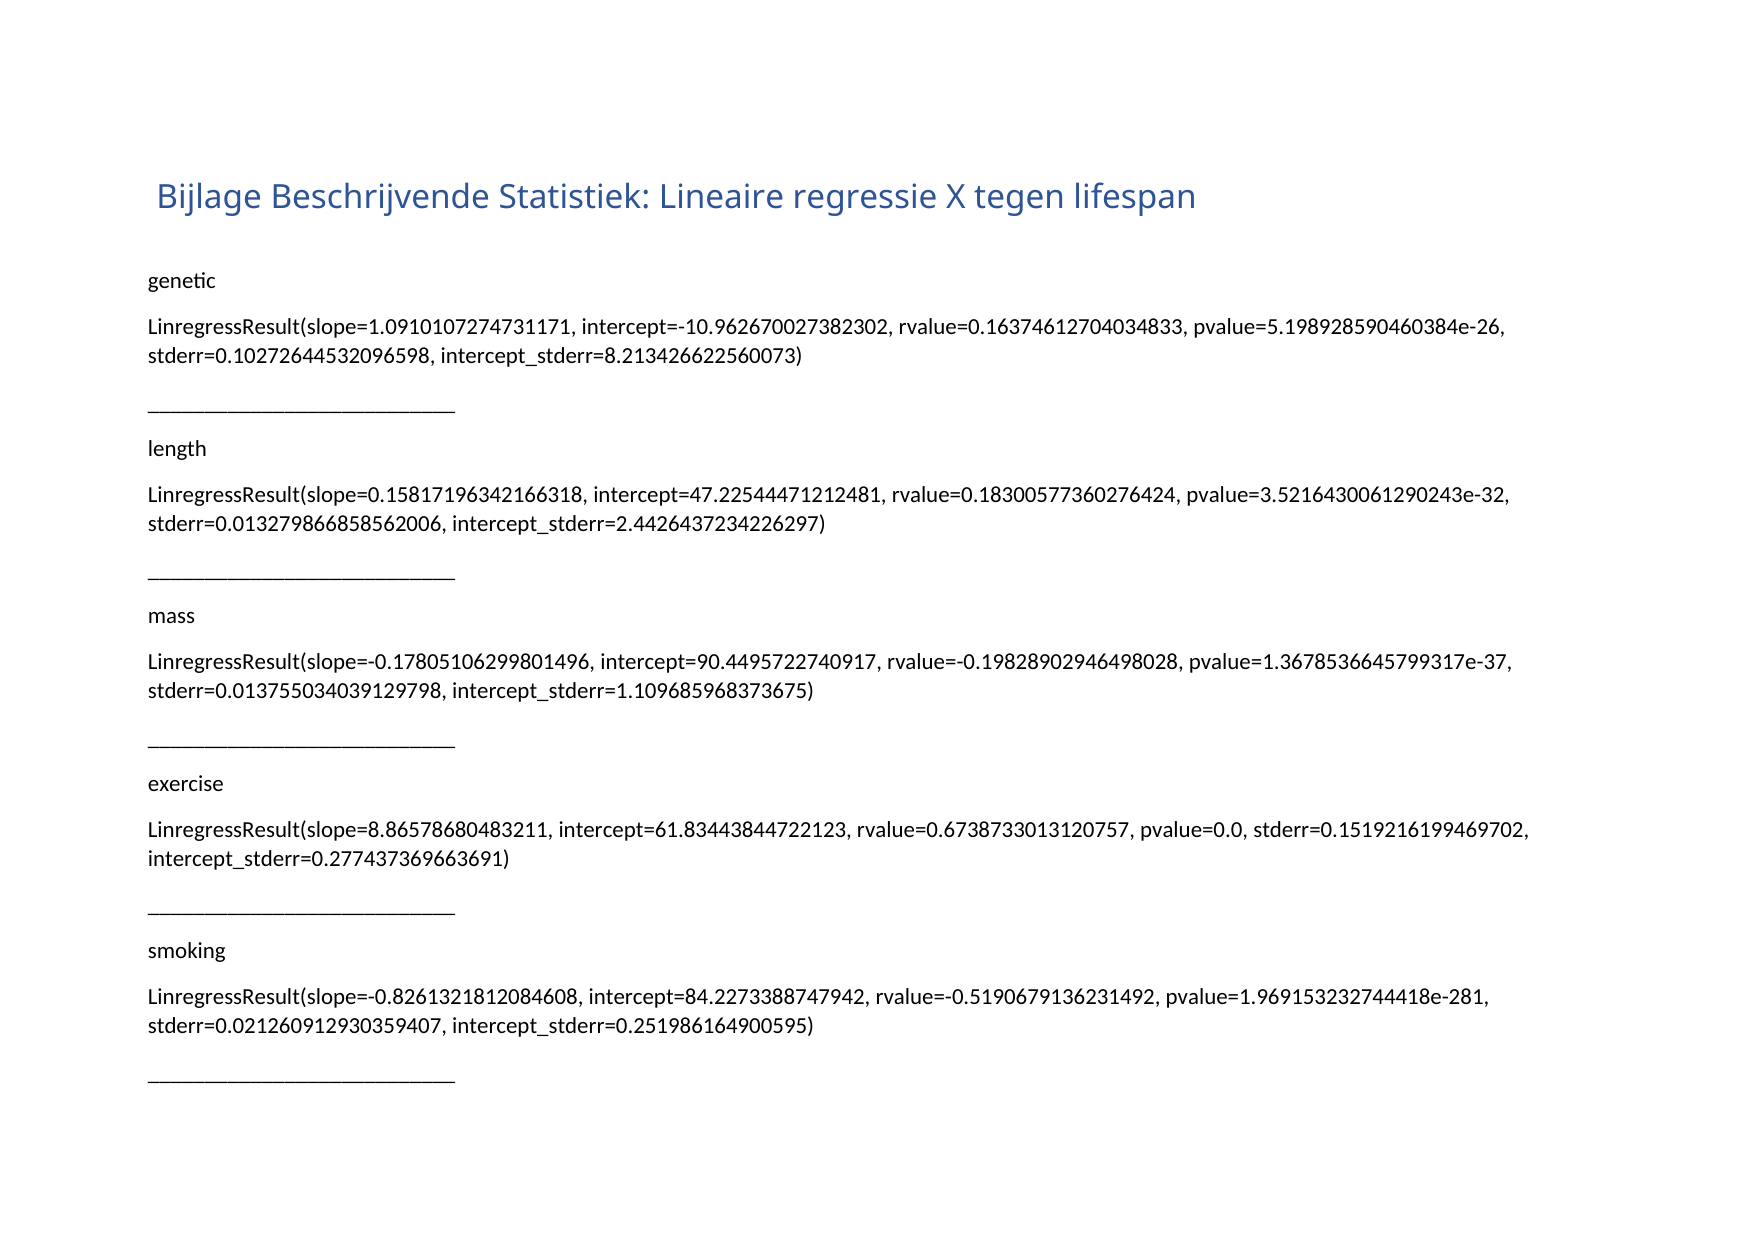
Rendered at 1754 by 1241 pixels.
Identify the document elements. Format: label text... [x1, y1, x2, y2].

text genetic [148, 266, 1606, 294]
text LinregressResult(slope=8.86578680483211, intercept=61.83443844722123, rvalue=0.6738733013120757, pvalue=0.0, stderr=0.1519216199469702, intercept_stderr=0.277437369663691) [148, 815, 1606, 872]
text ___________________________ [148, 555, 1606, 583]
text ___________________________ [148, 723, 1606, 751]
text ___________________________ [148, 890, 1606, 918]
text exercise [148, 769, 1606, 797]
text ___________________________ [148, 388, 1606, 416]
text ___________________________ [148, 1058, 1606, 1086]
text smoking [148, 936, 1606, 964]
text mass [148, 601, 1606, 629]
text length [148, 434, 1606, 462]
subtitle Bijlage Beschrijvende Statistiek: Lineaire regressie X tegen lifespan [148, 173, 1606, 218]
text LinregressResult(slope=-0.8261321812084608, intercept=84.2273388747942, rvalue=-0.5190679136231492, pvalue=1.969153232744418e-281, stderr=0.021260912930359407, intercept_stderr=0.251986164900595) [148, 982, 1606, 1040]
text LinregressResult(slope=1.0910107274731171, intercept=-10.962670027382302, rvalue=0.16374612704034833, pvalue=5.198928590460384e-26, stderr=0.10272644532096598, intercept_stderr=8.213426622560073) [148, 312, 1606, 370]
text LinregressResult(slope=0.15817196342166318, intercept=47.22544471212481, rvalue=0.18300577360276424, pvalue=3.5216430061290243e-32, stderr=0.013279866858562006, intercept_stderr=2.4426437234226297) [148, 480, 1606, 537]
text LinregressResult(slope=-0.17805106299801496, intercept=90.4495722740917, rvalue=-0.19828902946498028, pvalue=1.3678536645799317e-37, stderr=0.013755034039129798, intercept_stderr=1.109685968373675) [148, 647, 1606, 705]
